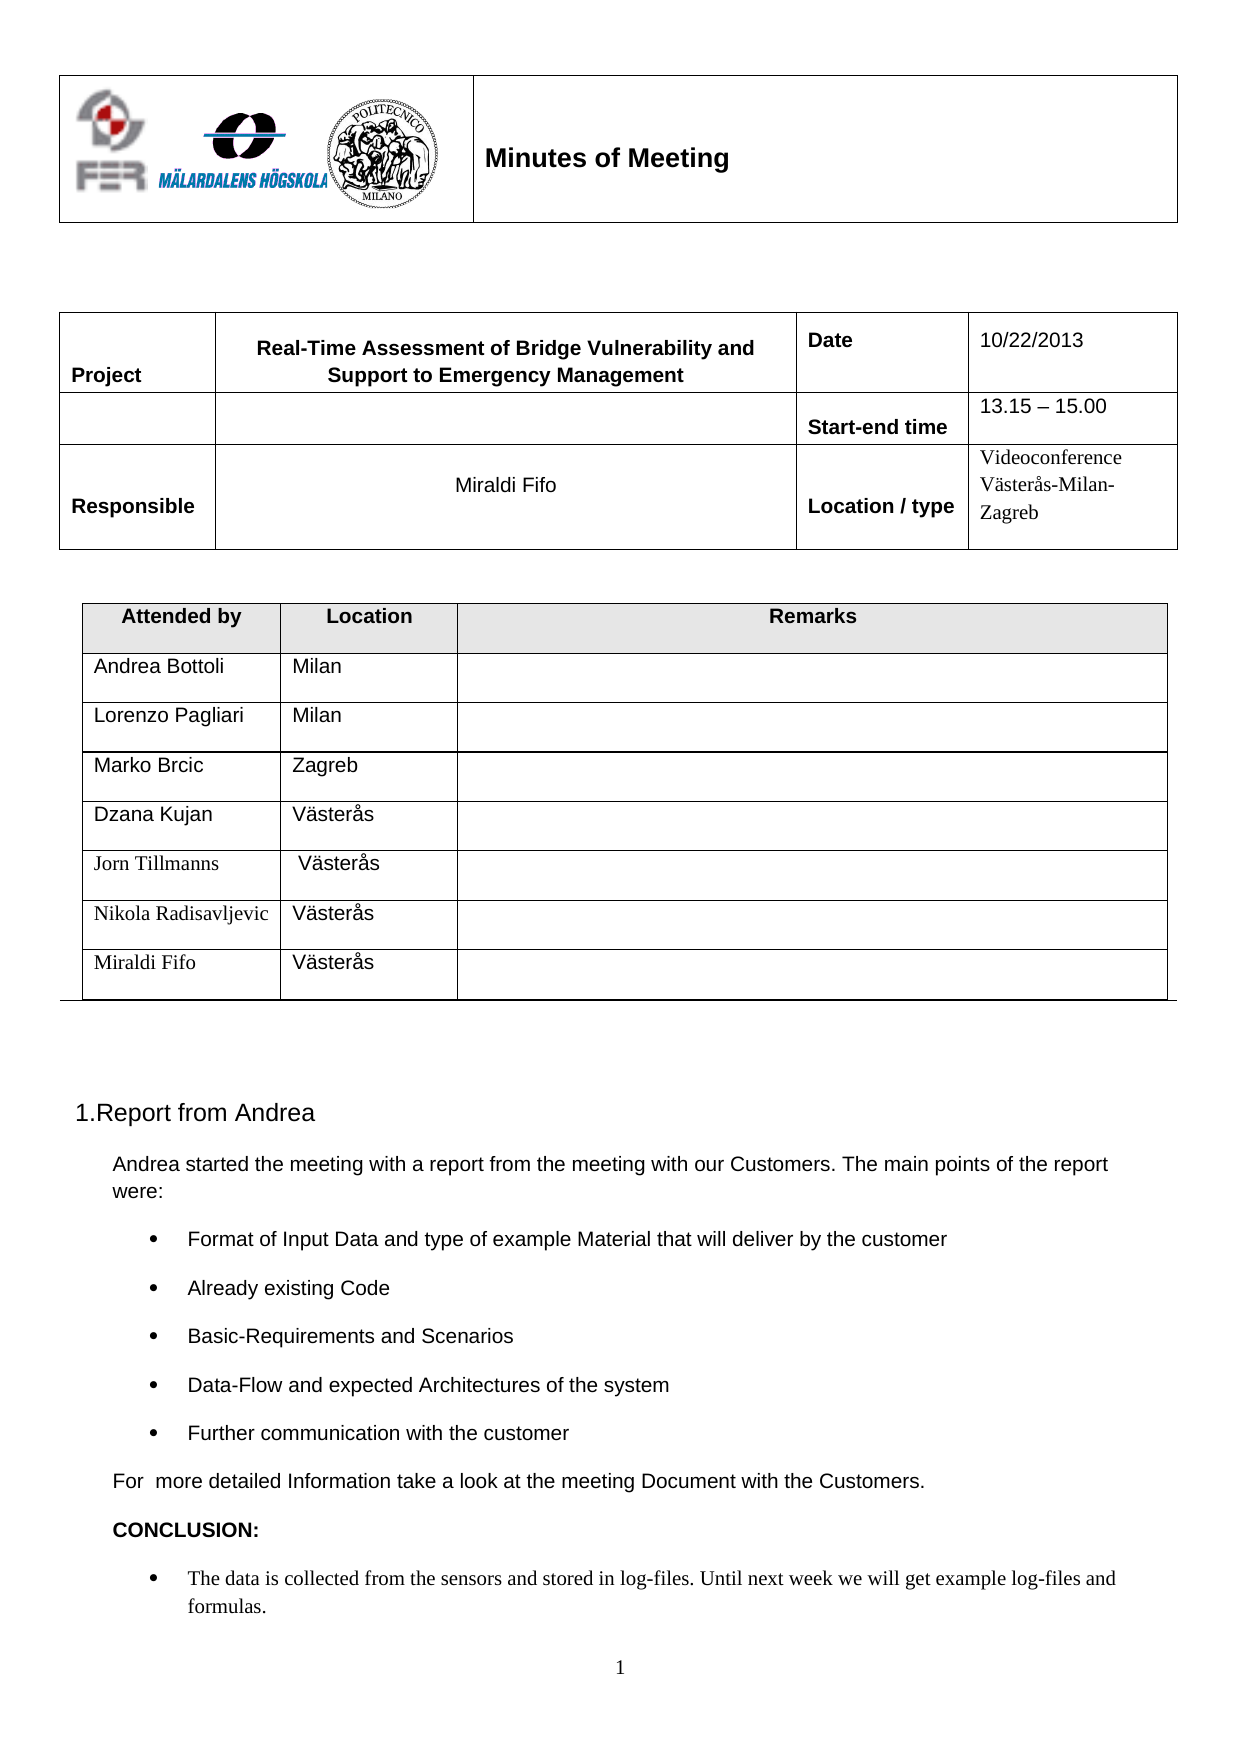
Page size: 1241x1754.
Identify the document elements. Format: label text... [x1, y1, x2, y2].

table_cell Real-Time Assessment of Bridge Vulnerability and Support to Emergency Management [216, 313, 796, 392]
text CONCLUSION: [112, 1518, 1165, 1542]
table_cell 13.15 – 15.00 [969, 393, 1177, 444]
table_cell Nikola Radisavljevic [83, 901, 280, 949]
table_cell Start-end time [797, 393, 968, 444]
table_cell Jorn Tillmanns [83, 851, 280, 900]
table_cell Project [60, 313, 215, 392]
table_cell [60, 223, 215, 312]
table_cell Västerås [281, 901, 457, 949]
table_cell [458, 851, 1167, 900]
table_cell [216, 393, 796, 444]
list Data-Flow and expected Architectures of the system [150, 1372, 1165, 1397]
list Format of Input Data and type of example Material that will deliver by the customer [150, 1227, 1165, 1251]
table_cell 10/22/2013 [969, 313, 1177, 392]
text Andrea started the meeting with a report from the meeting with our Customers. The main points of the report were: [112, 1151, 1165, 1203]
table_cell [60, 393, 215, 444]
text For more detailed Information take a look at the meeting Document with the Customers. [112, 1469, 1165, 1493]
table_cell Milan [281, 703, 457, 751]
table_header Remarks [458, 604, 1167, 653]
table_cell [458, 901, 1167, 949]
table_header [60, 76, 473, 222]
table_cell [458, 950, 1167, 999]
table_cell Lorenzo Pagliari [83, 703, 280, 751]
table_cell Västerås [281, 950, 457, 999]
table_cell [458, 703, 1167, 751]
table_cell Andrea Bottoli [83, 654, 280, 702]
table_cell Responsible [60, 445, 215, 548]
table_cell Miraldi Fifo [83, 950, 280, 999]
table_cell [458, 753, 1167, 801]
list Basic-Requirements and Scenarios [150, 1324, 1165, 1348]
table_cell [458, 802, 1167, 850]
table_cell Location / type [797, 445, 968, 548]
table_header Minutes of Meeting [474, 76, 1177, 222]
table_cell [215, 223, 712, 312]
table_cell Västerås [281, 851, 457, 900]
list Already existing Code [150, 1276, 1165, 1300]
list The data is collected from the sensors and stored in log-files. Until next week we will get example log-files and formulas. [150, 1566, 1165, 1618]
table_cell [712, 223, 968, 312]
table_cell [60, 550, 1177, 1000]
table_cell Zagreb [281, 753, 457, 801]
table_cell Milan [281, 654, 457, 702]
table_cell [458, 654, 1167, 702]
table_cell Miraldi Fifo [216, 445, 796, 548]
table_cell [968, 223, 1177, 312]
table_cell Videoconference Västerås-Milan-Zagreb [969, 445, 1177, 548]
table_cell Date [797, 313, 968, 392]
list Report from Andrea [75, 1097, 1165, 1126]
table_cell Marko Brcic [83, 753, 280, 801]
table_cell Dzana Kujan [83, 802, 280, 850]
list Further communication with the customer [150, 1421, 1165, 1445]
table_header Location [281, 604, 457, 653]
table_cell Västerås [281, 802, 457, 850]
table_header Attended by [83, 604, 280, 653]
